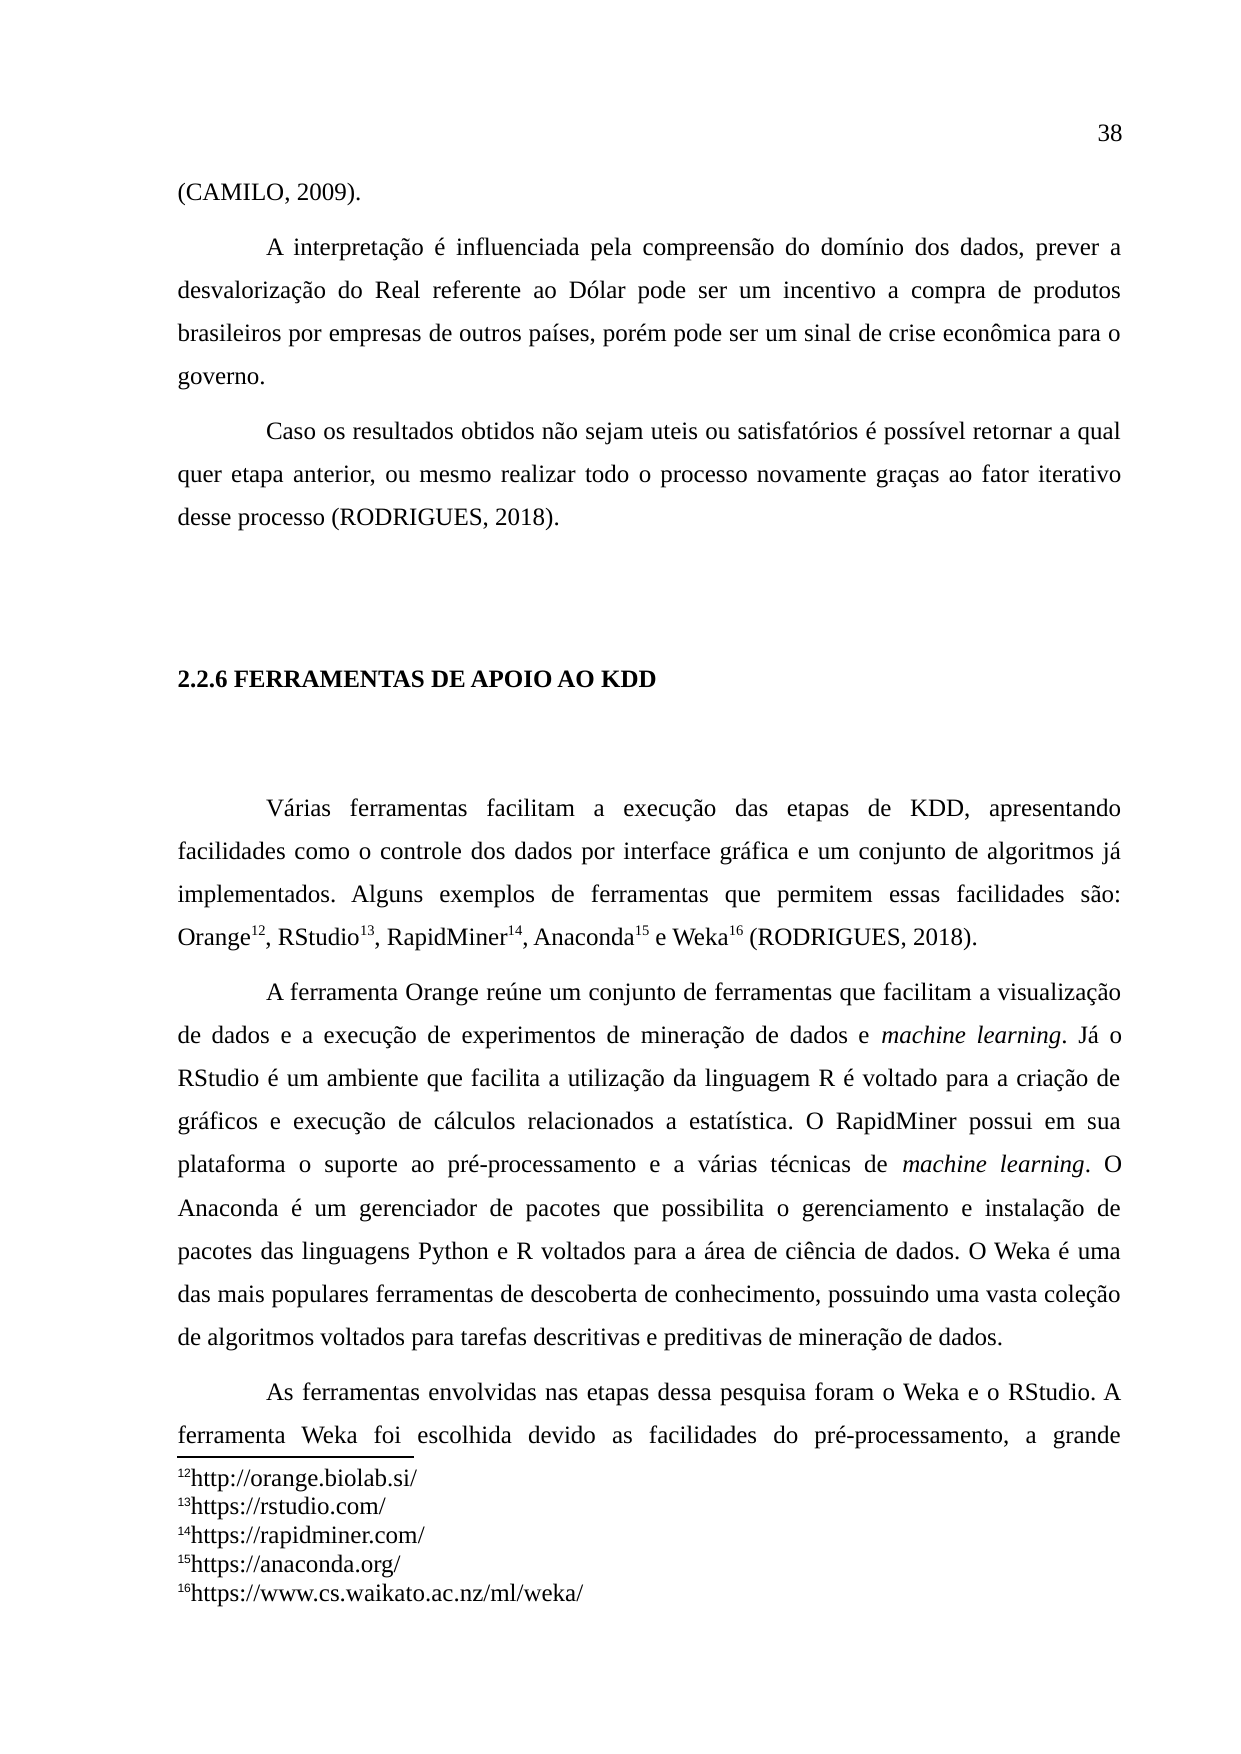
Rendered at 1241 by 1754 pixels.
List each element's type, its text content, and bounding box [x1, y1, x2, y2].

text As ferramentas envolvidas nas etapas dessa pesquisa foram o Weka e o RStudio. A ferramenta Weka foi escolhida devido as facilidades do pré-processamento, a grande [177, 1377, 1122, 1449]
text A ferramenta Orange reúne um conjunto de ferramentas que facilitam a visualização de dados e a execução de experimentos de mineração de dados e machine learning. Já o RStudio é um ambiente que facilita a utilização da linguagem R é voltado para a criação de gráficos e execução de cálculos relacionados a estatística. O RapidMiner possui em sua plataforma o suporte ao pré-processamento e a várias técnicas de machine learning. O Anaconda é um gerenciador de pacotes que possibilita o gerenciamento e instalação de pacotes das linguagens Python e R voltados para a área de ciência de dados. O Weka é uma das mais populares ferramentas de descoberta de conhecimento, possuindo uma vasta coleção de algoritmos voltados para tarefas descritivas e preditivas de mineração de dados. [177, 977, 1122, 1351]
text (CAMILO, 2009). [177, 177, 1122, 206]
text http://orange.biolab.si/ [177, 1463, 1122, 1491]
text https://anaconda.org/ [177, 1549, 1122, 1578]
text https://rstudio.com/ [177, 1491, 1122, 1520]
text Várias ferramentas facilitam a execução das etapas de KDD, apresentando facilidades como o controle dos dados por interface gráfica e um conjunto de algoritmos já implementados. Alguns exemplos de ferramentas que permitem essas facilidades são: Orange, RStudio, RapidMiner, Anaconda e Weka (RODRIGUES, 2018). [177, 793, 1122, 951]
text Caso os resultados obtidos não sejam uteis ou satisfatórios é possível retornar a qual quer etapa anterior, ou mesmo realizar todo o processo novamente graças ao fator iterativo desse processo (RODRIGUES, 2018). [177, 416, 1122, 531]
text https://rapidminer.com/ [177, 1520, 1122, 1549]
text A interpretação é influenciada pela compreensão do domínio dos dados, prever a desvalorização do Real referente ao Dólar pode ser um incentivo a compra de produtos brasileiros por empresas de outros países, porém pode ser um sinal de crise econômica para o governo. [177, 232, 1122, 390]
text https://www.cs.waikato.ac.nz/ml/weka/ [177, 1578, 1122, 1606]
text 2.2.6 Ferramentas de apoio ao KDD [177, 664, 1122, 692]
